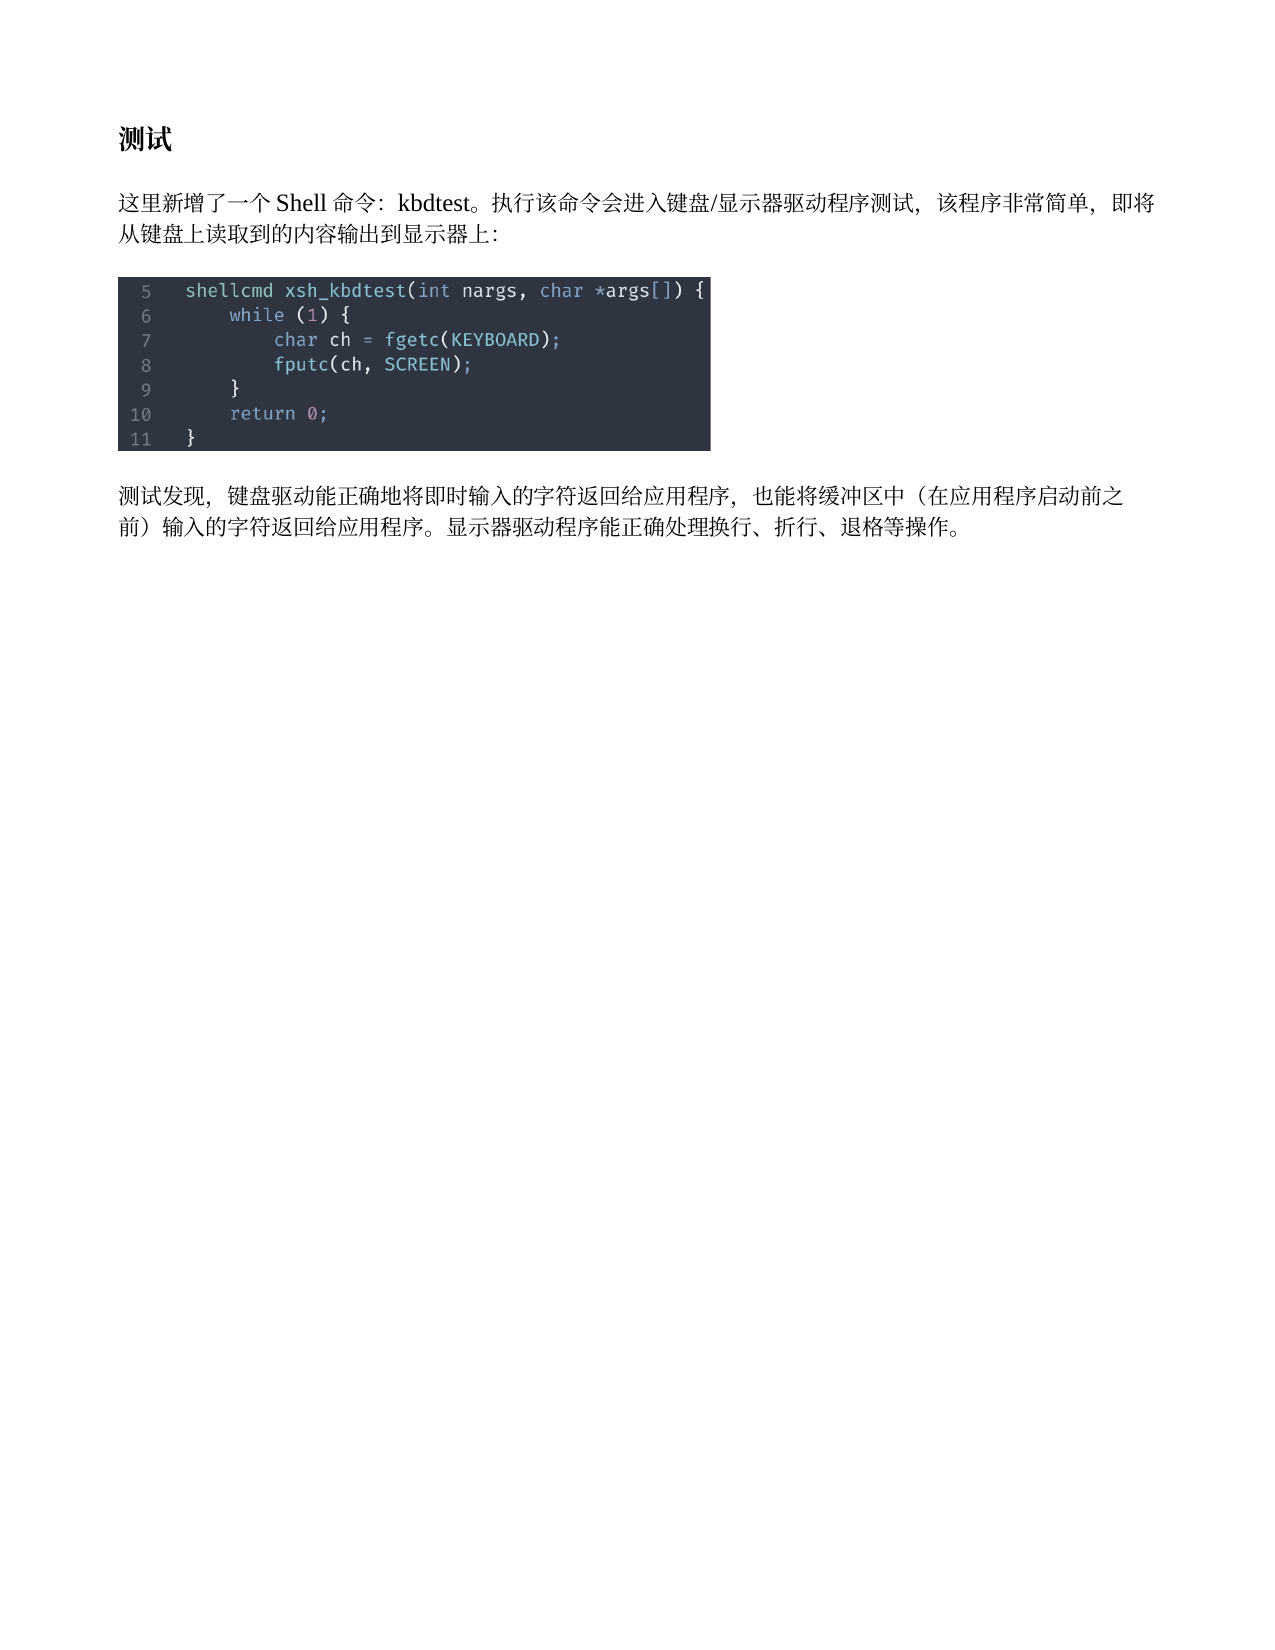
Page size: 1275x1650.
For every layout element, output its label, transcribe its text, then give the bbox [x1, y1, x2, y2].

text 测试发现，键盘驱动能正确地将即时输入的字符返回给应用程序，也能将缓冲区中（在应用程序启动前之前）输入的字符返回给应用程序。显示器驱动程序能正确处理换行、折行、退格等操作。 [118, 479, 1157, 542]
text 测试 [118, 118, 1157, 157]
text 这里新增了一个Shell命令：kbdtest。执行该命令会进入键盘/显示器驱动程序测试，该程序非常简单，即将从键盘上读取到的内容输出到显示器上： [118, 186, 1157, 249]
picture [118, 277, 711, 451]
